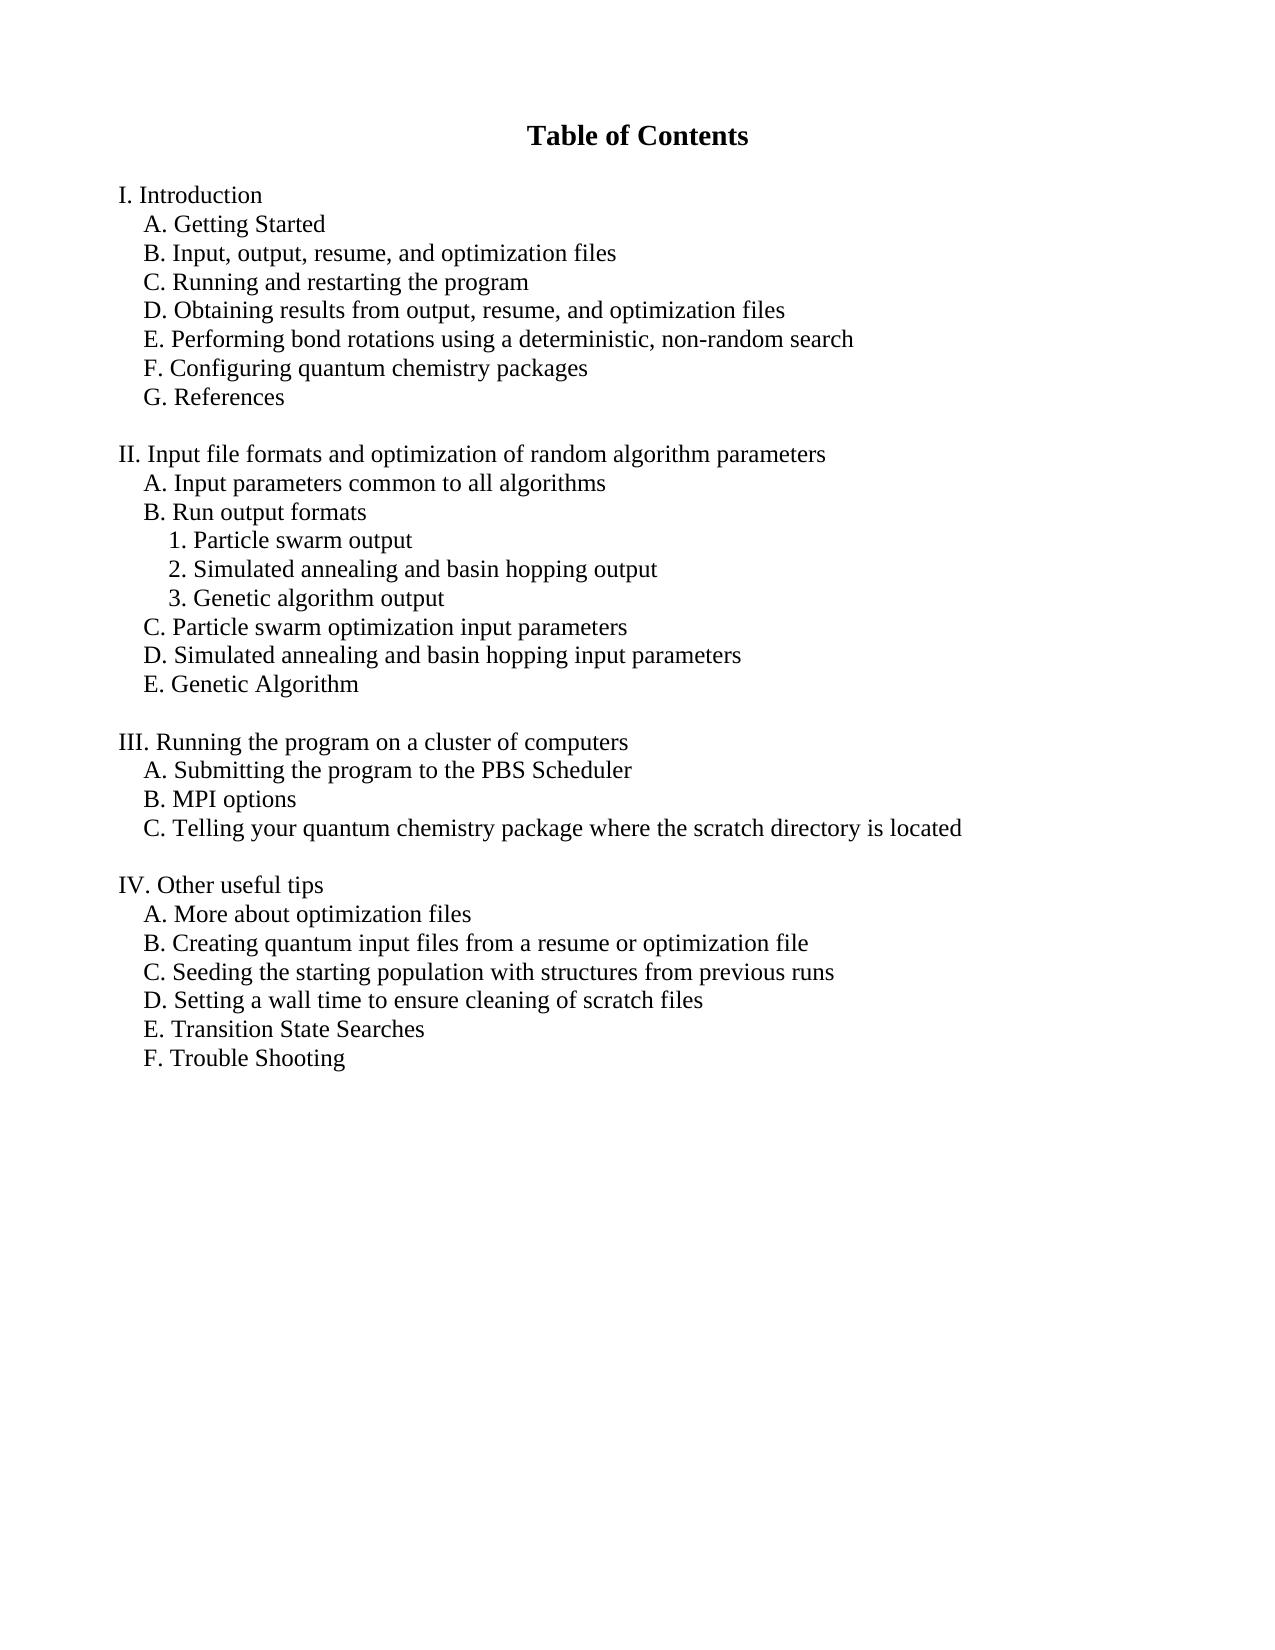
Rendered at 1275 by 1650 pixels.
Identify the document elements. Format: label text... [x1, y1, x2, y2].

text F. Trouble Shooting [118, 1043, 1157, 1072]
text I. Introduction [118, 180, 1157, 209]
text 2. Simulated annealing and basin hopping output [118, 554, 1157, 583]
text C. Particle swarm optimization input parameters [118, 612, 1157, 640]
text D. Setting a wall time to ensure cleaning of scratch files [118, 985, 1157, 1014]
text B. Creating quantum input files from a resume or optimization file [118, 928, 1157, 957]
text A. Getting Started [118, 209, 1157, 238]
text E. Genetic Algorithm [118, 669, 1157, 698]
text A. More about optimization files [118, 899, 1157, 928]
text II. Input file formats and optimization of random algorithm parameters [118, 439, 1157, 468]
text E. Transition State Searches [118, 1014, 1157, 1043]
text C. Running and restarting the program [118, 267, 1157, 295]
text C. Telling your quantum chemistry package where the scratch directory is located [118, 813, 1157, 842]
text B. Run output formats [118, 497, 1157, 525]
text C. Seeding the starting population with structures from previous runs [118, 957, 1157, 985]
text B. Input, output, resume, and optimization files [118, 238, 1157, 267]
text G. References [118, 382, 1157, 410]
text E. Performing bond rotations using a deterministic, non-random search [118, 324, 1157, 353]
text B. MPI options [118, 784, 1157, 813]
text 1. Particle swarm output [118, 525, 1157, 554]
text F. Configuring quantum chemistry packages [118, 353, 1157, 382]
text A. Input parameters common to all algorithms [118, 468, 1157, 497]
text IV. Other useful tips [118, 870, 1157, 899]
text D. Simulated annealing and basin hopping input parameters [118, 640, 1157, 669]
text Table of Contents [118, 118, 1157, 152]
text A. Submitting the program to the PBS Scheduler [118, 755, 1157, 784]
text III. Running the program on a cluster of computers [118, 727, 1157, 755]
text D. Obtaining results from output, resume, and optimization files [118, 295, 1157, 324]
text 3. Genetic algorithm output [118, 583, 1157, 612]
